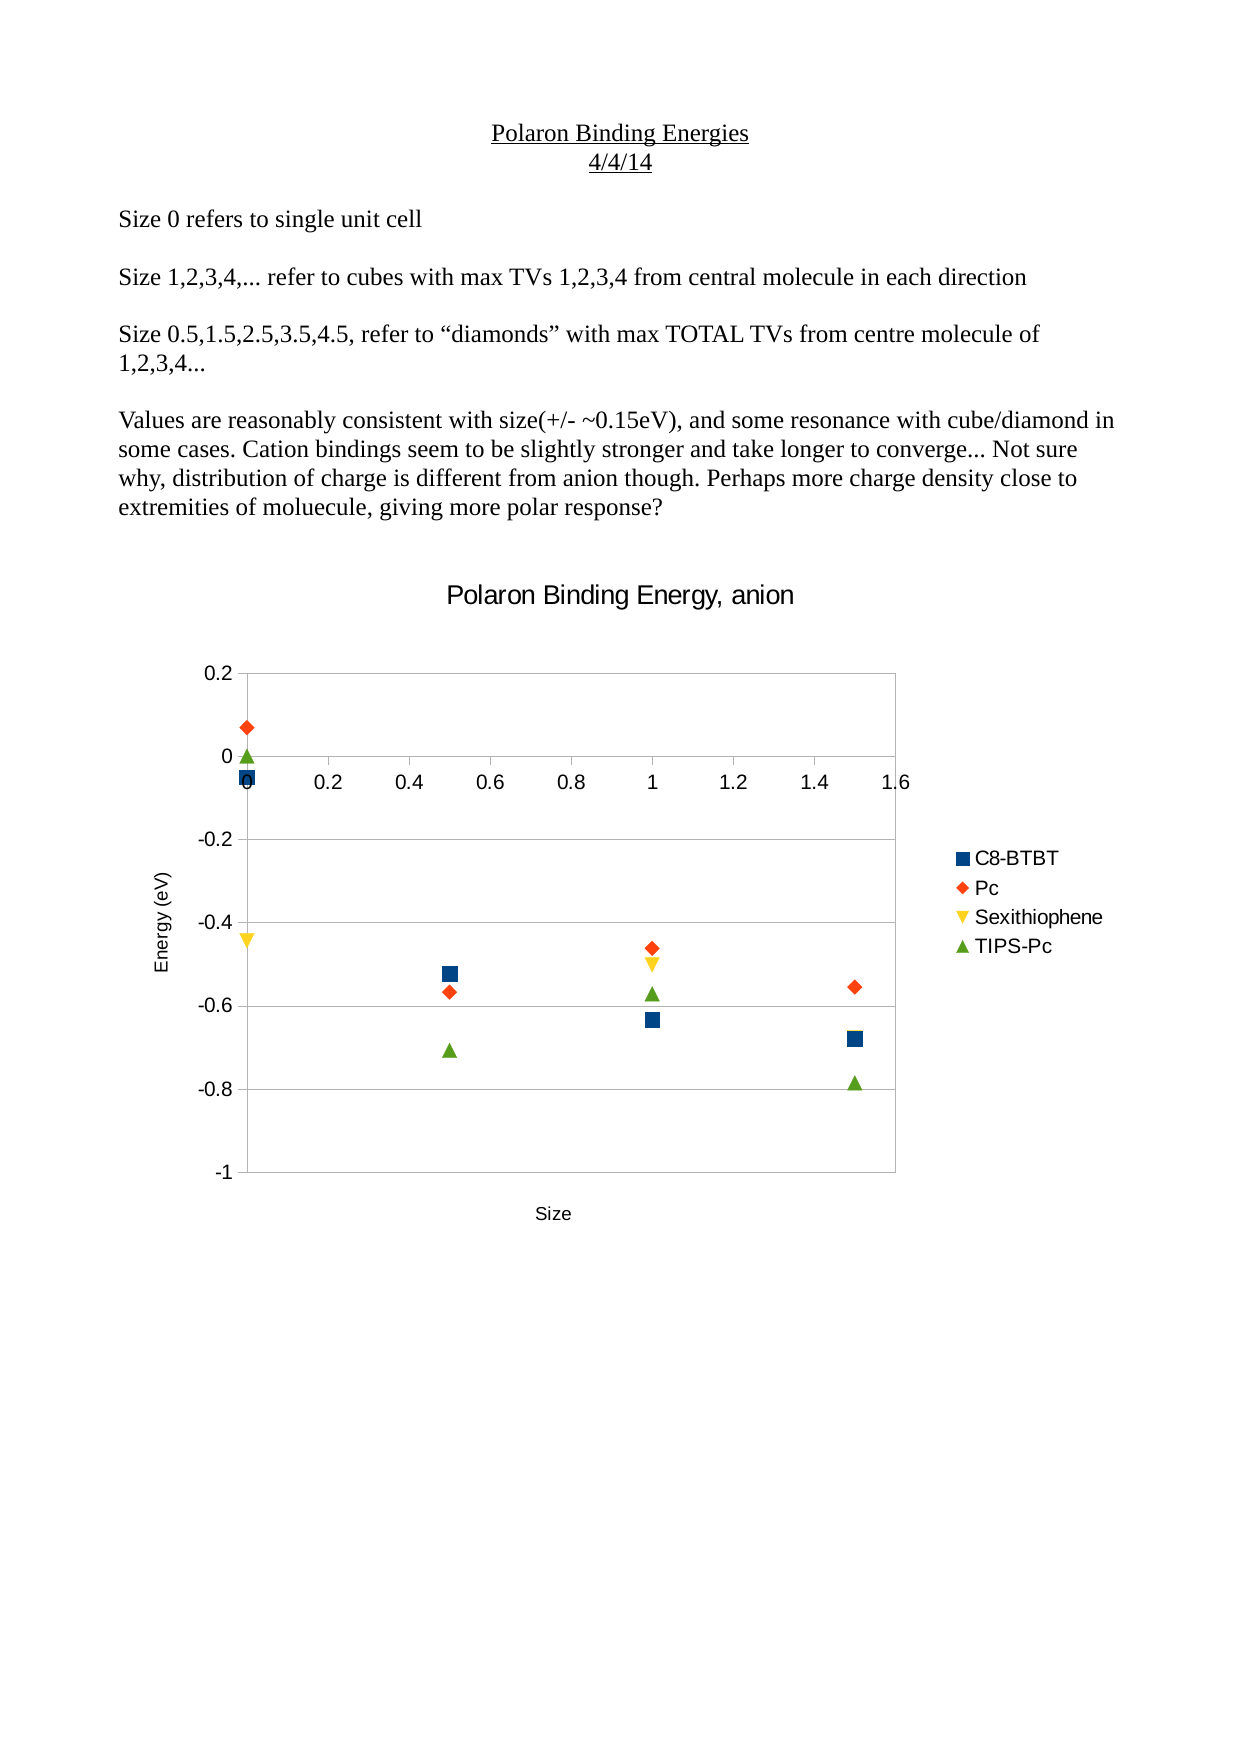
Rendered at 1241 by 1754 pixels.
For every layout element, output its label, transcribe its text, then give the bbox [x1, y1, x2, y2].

text Size 1,2,3,4,... refer to cubes with max TVs 1,2,3,4 from central molecule in each direction [118, 262, 1122, 291]
text 4/4/14 [118, 147, 1122, 176]
text Values are reasonably consistent with size(+/- ~0.15eV), and some resonance with cube/diamond in some cases. Cation bindings seem to be slightly stronger and take longer to converge... Not sure why, distribution of charge is different from anion though. Perhaps more charge density close to extremities of moluecule, giving more polar response? [118, 406, 1122, 521]
text Size 0.5,1.5,2.5,3.5,4.5, refer to “diamonds” with max TOTAL TVs from centre molecule of 1,2,3,4... [118, 319, 1122, 377]
text Size 0 refers to single unit cell [118, 204, 1122, 233]
text Polaron Binding Energies [118, 118, 1122, 147]
